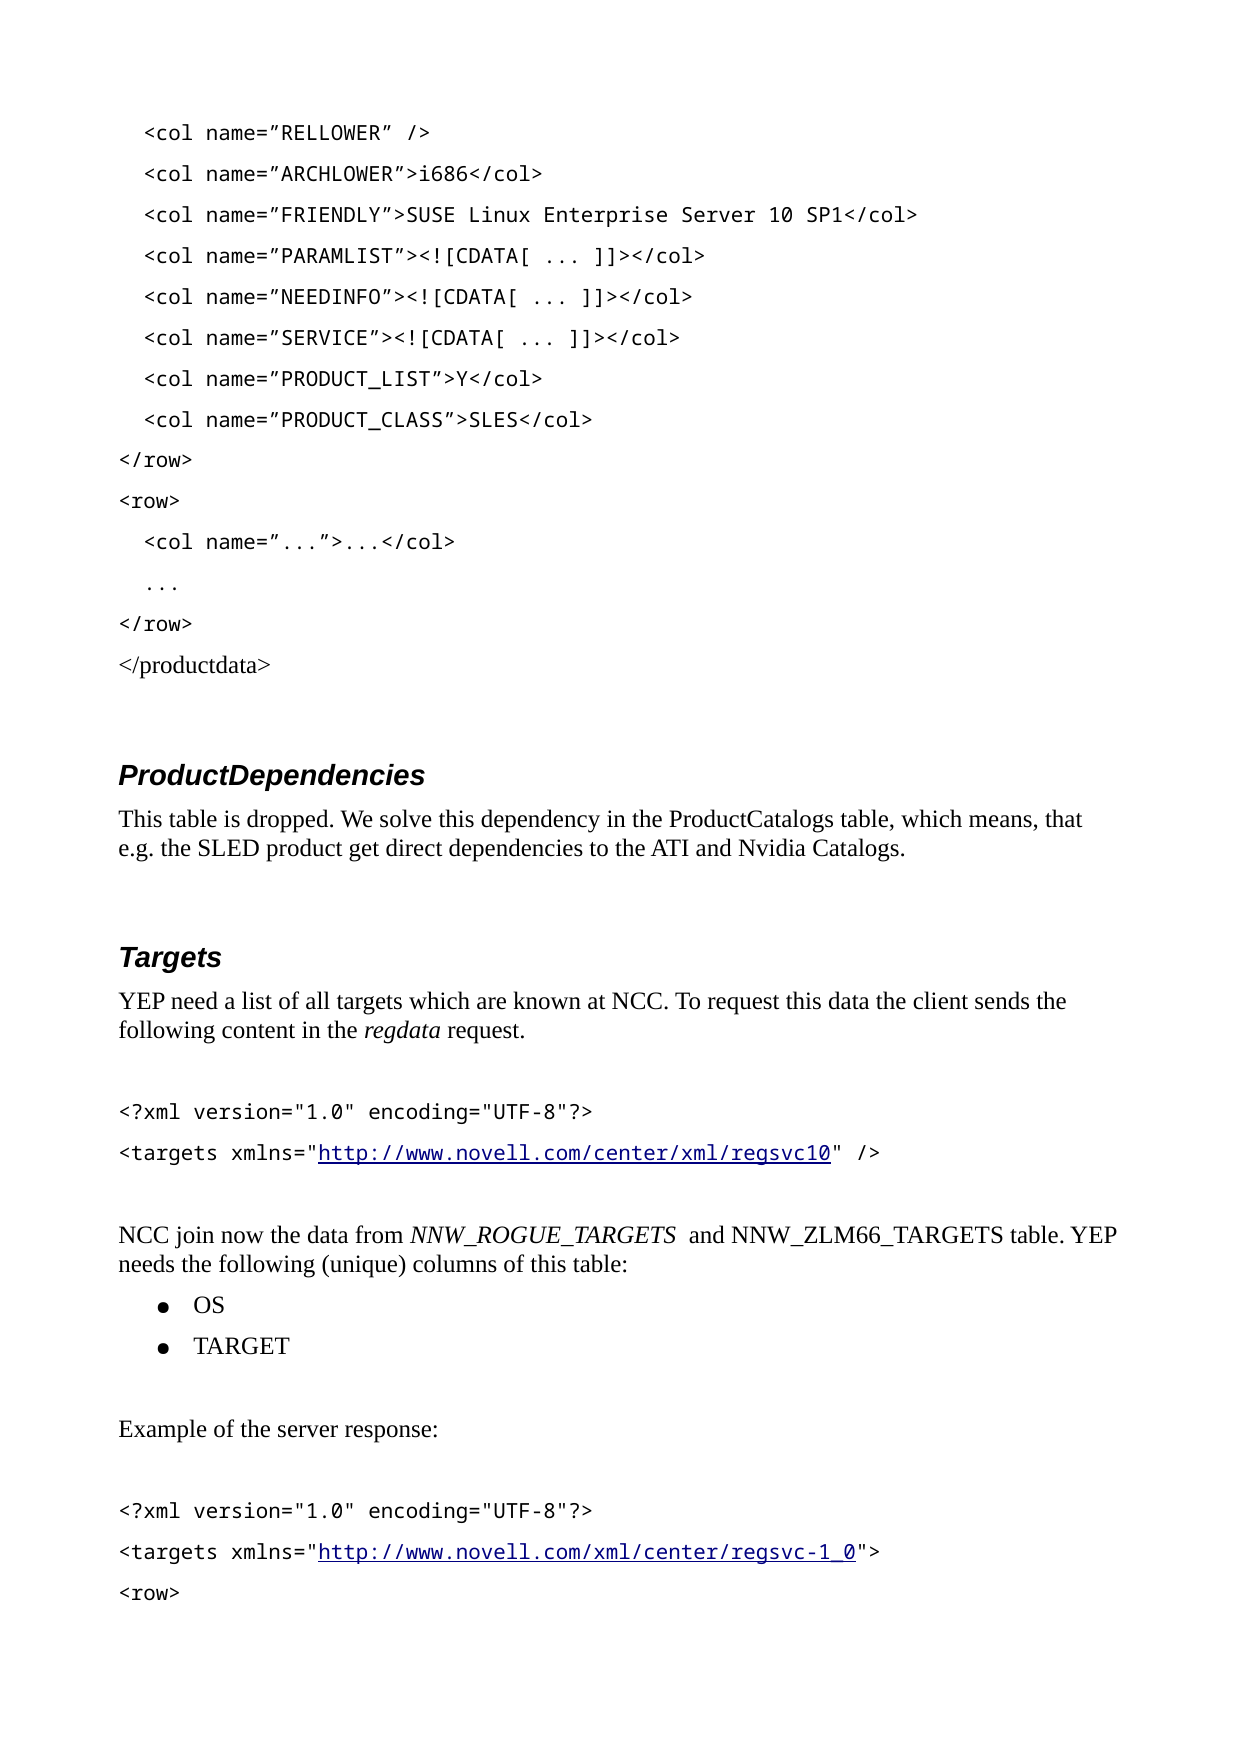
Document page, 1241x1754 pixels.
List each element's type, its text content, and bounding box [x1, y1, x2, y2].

text <col name=”...”>...</col> [118, 527, 1122, 556]
text Example of the server response: [118, 1414, 1122, 1442]
text YEP need a list of all targets which are known at NCC. To request this data the client sends the following content in the regdata request. [118, 986, 1122, 1044]
subtitle ProductDependencies [118, 758, 1122, 791]
list OS [156, 1290, 1122, 1319]
text <targets xmlns="http://www.novell.com/center/xml/regsvc10" /> [118, 1138, 1122, 1166]
text <col name=”PRODUCT_LIST”>Y</col> [118, 364, 1122, 392]
text NCC join now the data from NNW_ROGUE_TARGETS and NNW_ZLM66_TARGETS table. YEP needs the following (unique) columns of this table: [118, 1220, 1122, 1277]
text <col name=”SERVICE”><![CDATA[ ... ]]></col> [118, 323, 1122, 351]
text <?xml version="1.0" encoding="UTF-8"?> [118, 1496, 1122, 1524]
text </row> [118, 609, 1122, 638]
text This table is dropped. We solve this dependency in the ProductCatalogs table, which means, that e.g. the SLED product get direct dependencies to the ATI and Nvidia Catalogs. [118, 804, 1122, 861]
text <col name=”ARCHLOWER”>i686</col> [118, 159, 1122, 187]
text <row> [118, 487, 1122, 515]
text <col name=”PRODUCT_CLASS”>SLES</col> [118, 405, 1122, 433]
text <col name=”NEEDINFO”><![CDATA[ ... ]]></col> [118, 282, 1122, 310]
text <?xml version="1.0" encoding="UTF-8"?> [118, 1097, 1122, 1126]
text ... [118, 568, 1122, 597]
list TARGET [156, 1331, 1122, 1360]
text </row> [118, 446, 1122, 474]
text <row> [118, 1578, 1122, 1606]
text <col name=”RELLOWER” /> [118, 118, 1122, 147]
text <targets xmlns="http://www.novell.com/xml/center/regsvc-1_0"> [118, 1537, 1122, 1565]
text <col name=”FRIENDLY”>SUSE Linux Enterprise Server 10 SP1</col> [118, 200, 1122, 228]
text <col name=”PARAMLIST”><![CDATA[ ... ]]></col> [118, 241, 1122, 269]
subtitle Targets [118, 940, 1122, 974]
text </productdata> [118, 650, 1122, 679]
